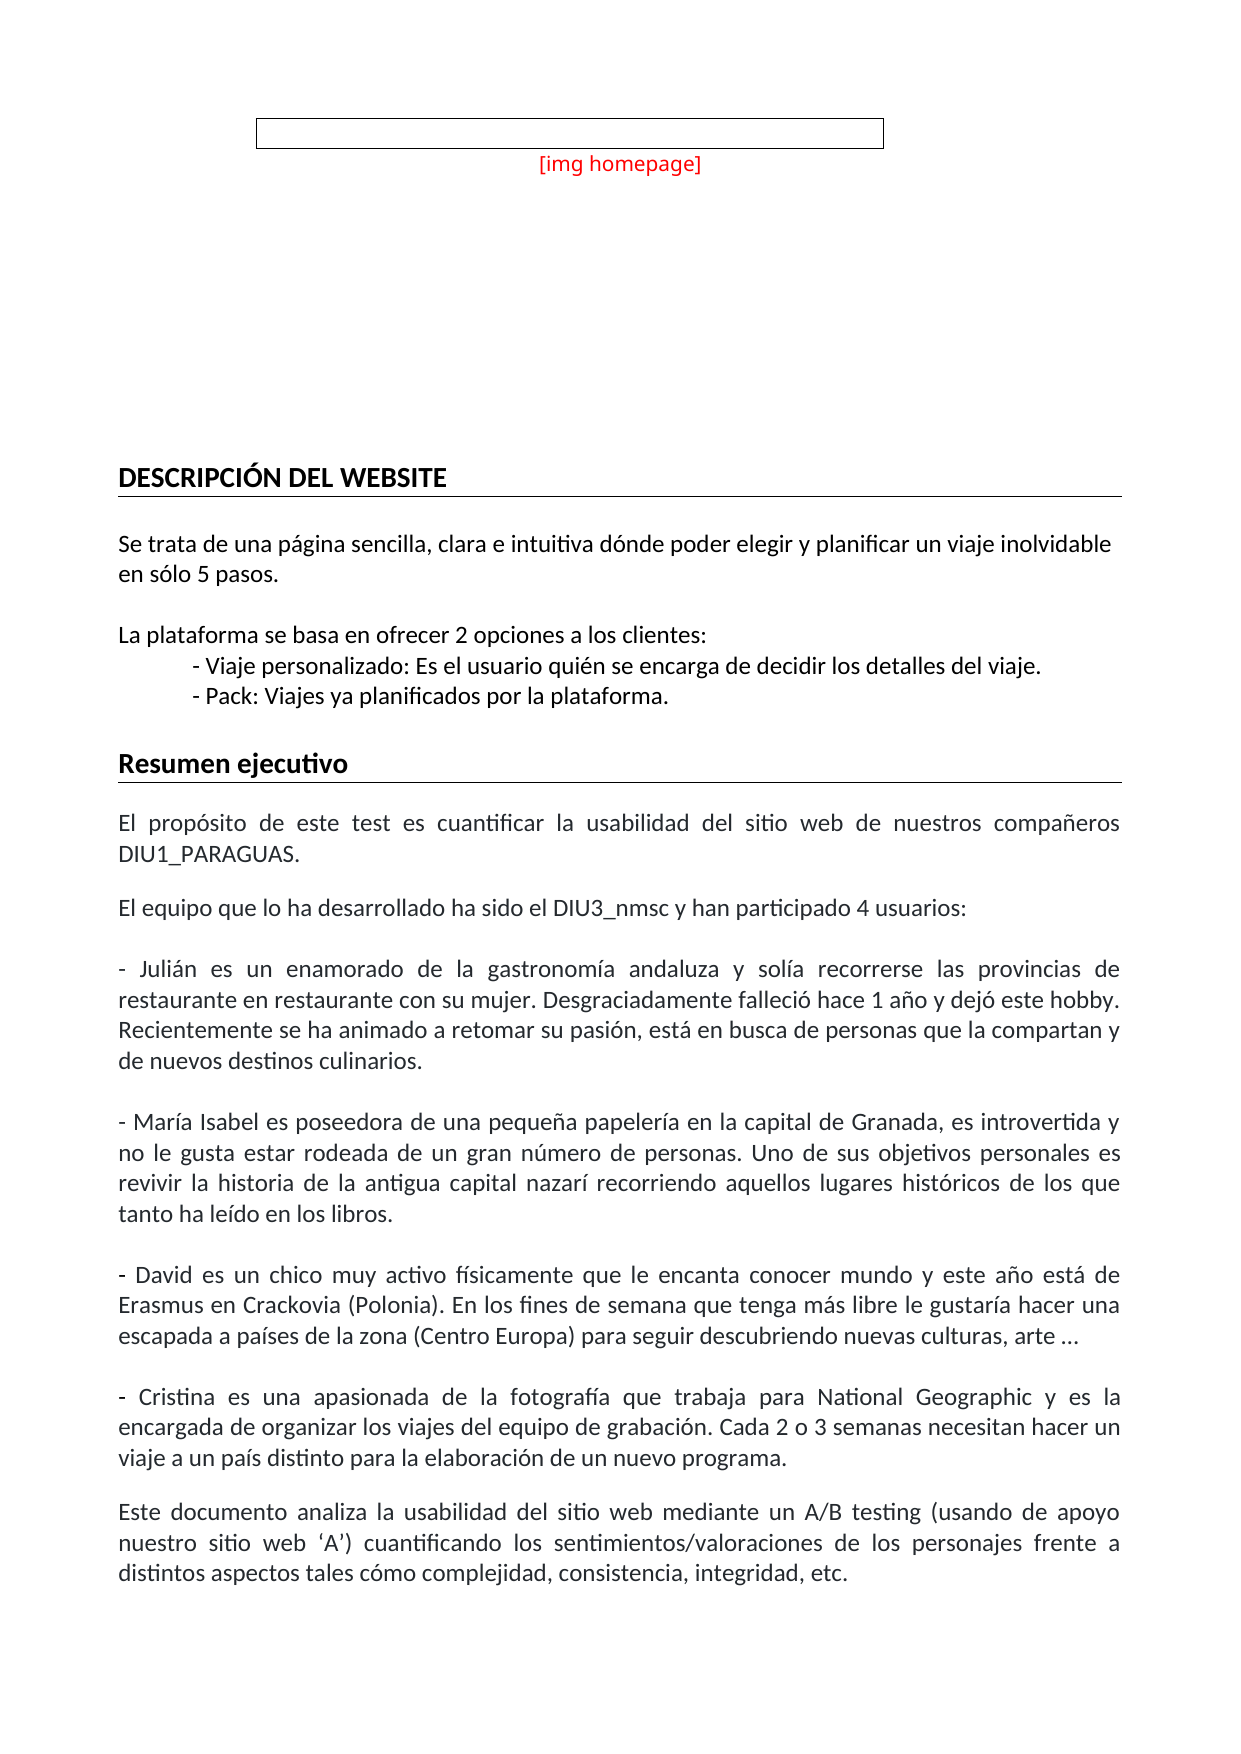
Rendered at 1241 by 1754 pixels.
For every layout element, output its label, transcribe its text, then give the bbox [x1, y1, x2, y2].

text El equipo que lo ha desarrollado ha sido el DIU3_nmsc y han participado 4 usuarios: [118, 892, 1122, 923]
text DESCRIPCIÓN DEL WEBSITE [118, 459, 1122, 496]
text La plataforma se basa en ofrecer 2 opciones a los clientes: [118, 619, 1122, 650]
text - Cristina es una apasionada de la fotografía que trabaja para National Geographic y es la encargada de organizar los viajes del equipo de grabación. Cada 2 o 3 semanas necesitan hacer un viaje a un país distinto para la elaboración de un nuevo programa. [118, 1381, 1122, 1472]
text - María Isabel es poseedora de una pequeña papelería en la capital de Granada, es introvertida y no le gusta estar rodeada de un gran número de personas. Uno de sus objetivos personales es revivir la historia de la antigua capital nazarí recorriendo aquellos lugares históricos de los que tanto ha leído en los libros. [118, 1106, 1122, 1228]
text - Viaje personalizado: Es el usuario quién se encarga de decidir los detalles del viaje. [118, 650, 1122, 681]
text [img homepage] [118, 149, 1122, 177]
table_header [257, 119, 883, 148]
text Se trata de una página sencilla, clara e intuitiva dónde poder elegir y planificar un viaje inolvidable en sólo 5 pasos. [118, 528, 1122, 589]
text - Julián es un enamorado de la gastronomía andaluza y solía recorrerse las provincias de restaurante en restaurante con su mujer. Desgraciadamente falleció hace 1 año y dejó este hobby. Recientemente se ha animado a retomar su pasión, está en busca de personas que la compartan y de nuevos destinos culinarios. [118, 953, 1122, 1076]
text - Pack: Viajes ya planificados por la plataforma. [118, 681, 1122, 711]
text - David es un chico muy activo físicamente que le encanta conocer mundo y este año está de Erasmus en Crackovia (Polonia). En los fines de semana que tenga más libre le gustaría hacer una escapada a países de la zona (Centro Europa) para seguir descubriendo nuevas culturas, arte … [118, 1259, 1122, 1350]
text El propósito de este test es cuantificar la usabilidad del sitio web de nuestros compañeros DIU1_PARAGUAS. [118, 807, 1122, 868]
text Resumen ejecutivo [118, 745, 1122, 782]
text Este documento analiza la usabilidad del sitio web mediante un A/B testing (usando de apoyo nuestro sitio web ‘A’) cuantificando los sentimientos/valoraciones de los personajes frente a distintos aspectos tales cómo complejidad, consistencia, integridad, etc. [118, 1496, 1122, 1588]
